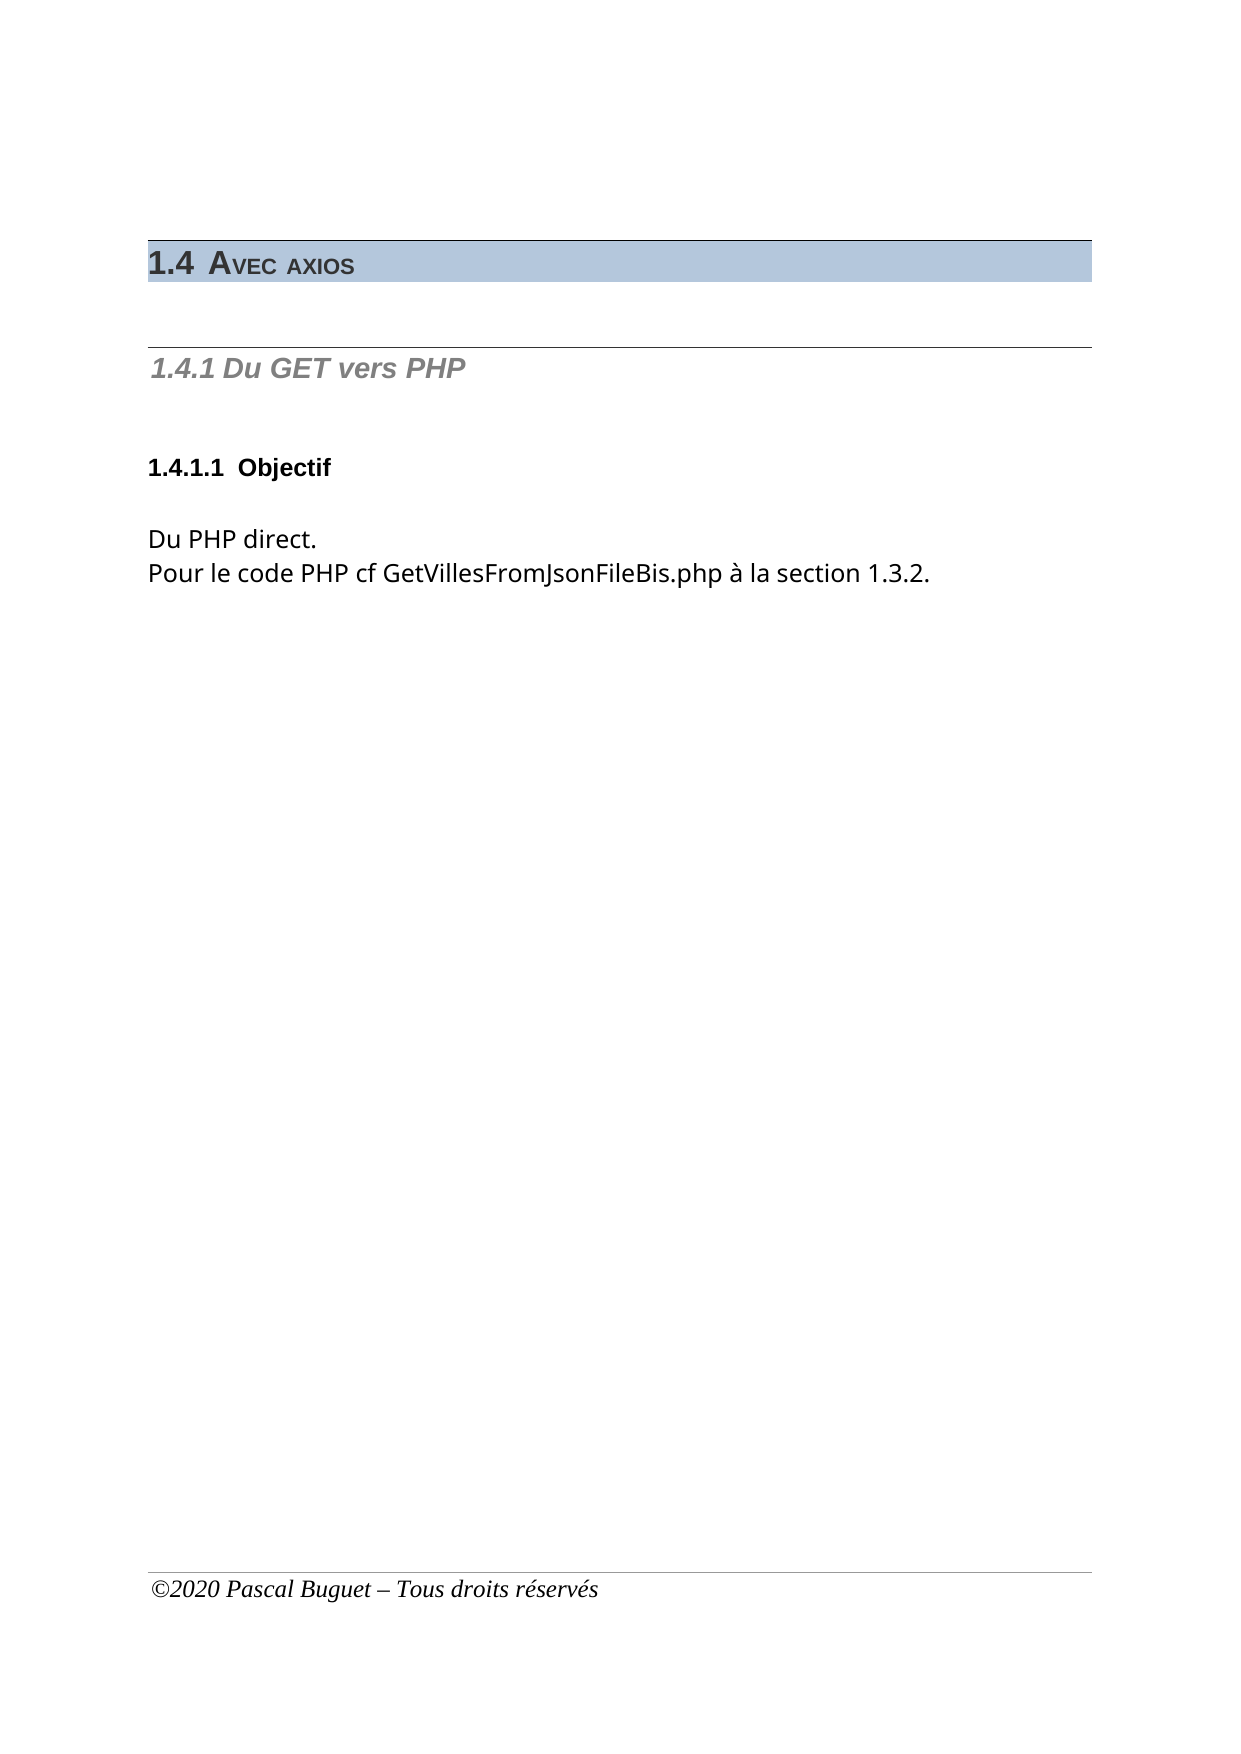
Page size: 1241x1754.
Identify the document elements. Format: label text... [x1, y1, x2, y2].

subtitle Du GET vers PHP [148, 348, 1092, 388]
subtitle Objectif [148, 453, 1092, 482]
subtitle Avec axios [148, 241, 1092, 282]
text Du PHP direct. [148, 522, 1092, 556]
text Pour le code PHP cf GetVillesFromJsonFileBis.php à la section 1.3.2. [148, 556, 1092, 590]
